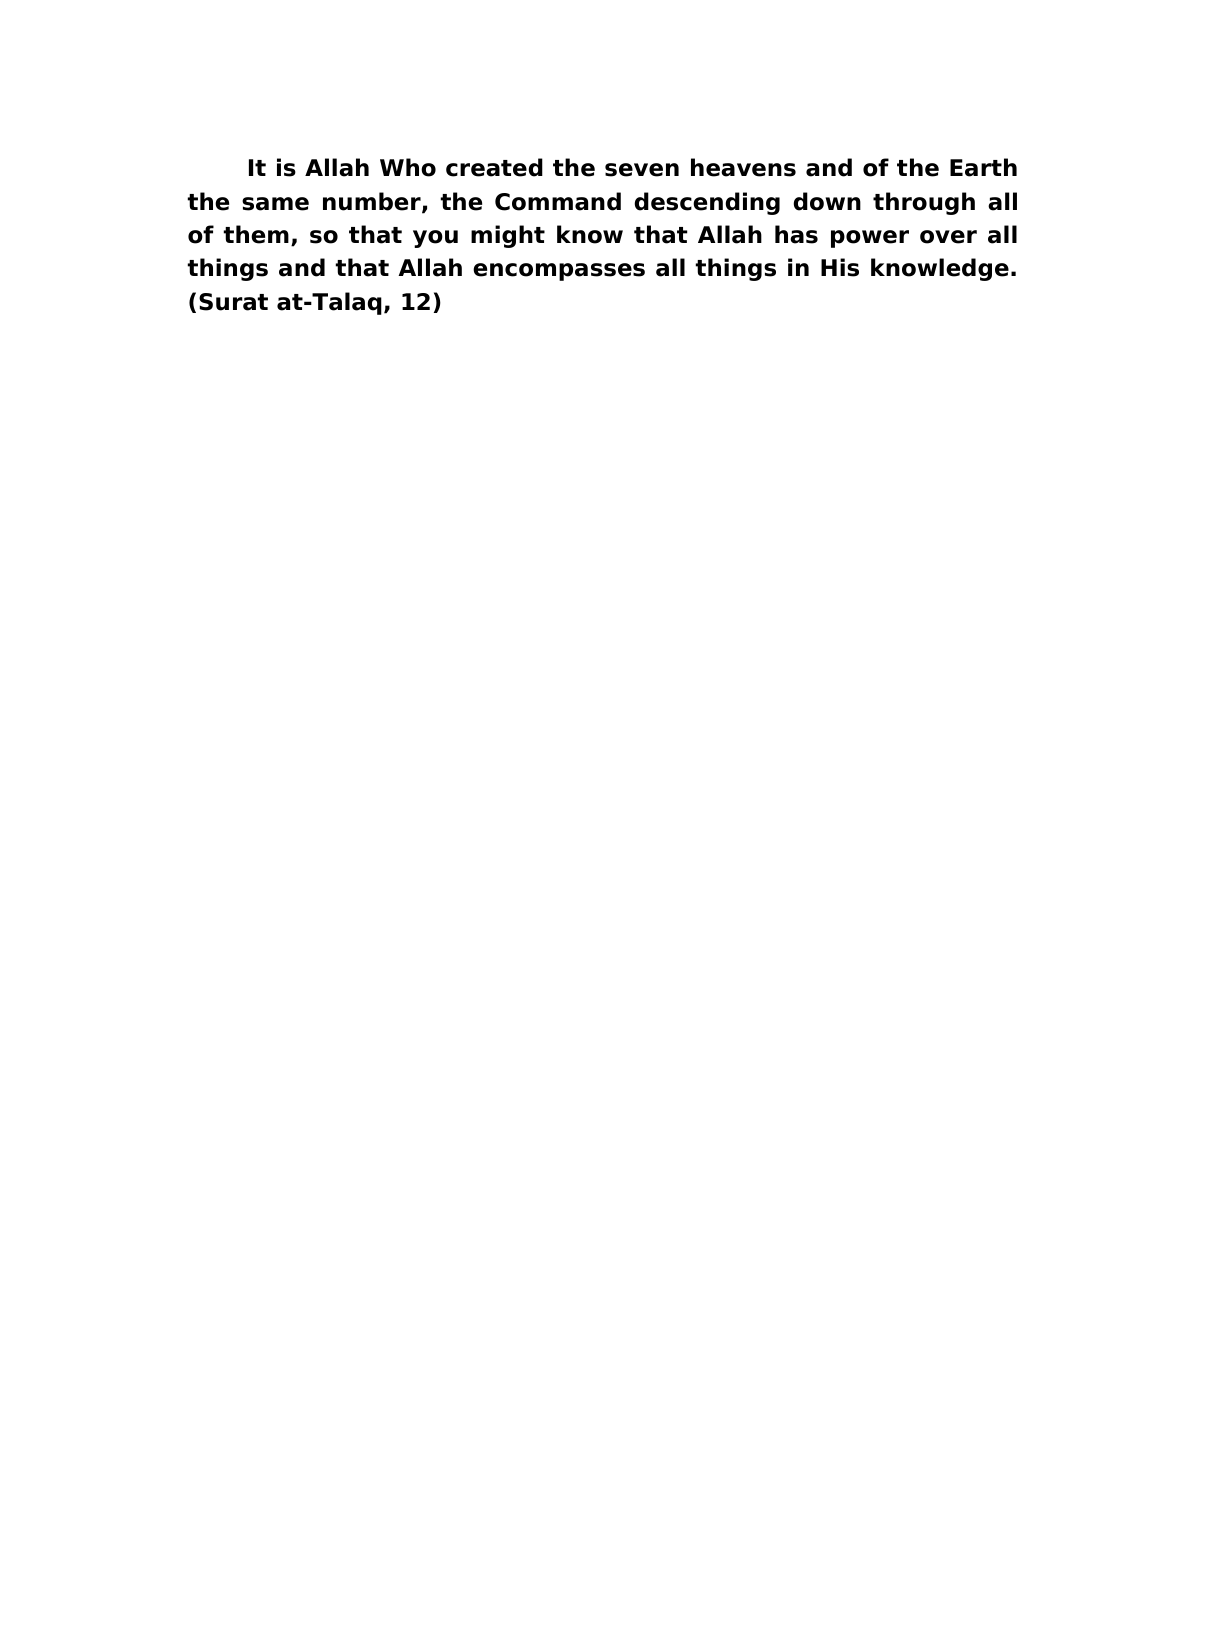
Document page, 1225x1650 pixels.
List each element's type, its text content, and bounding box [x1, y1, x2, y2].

text It is Allah Who created the seven heavens and of the Earth the same number, the Command descending down through all of them, so that you might know that Allah has power over all things and that Allah encompasses all things in His knowledge. (Surat at-Talaq, 12) [187, 150, 1020, 317]
